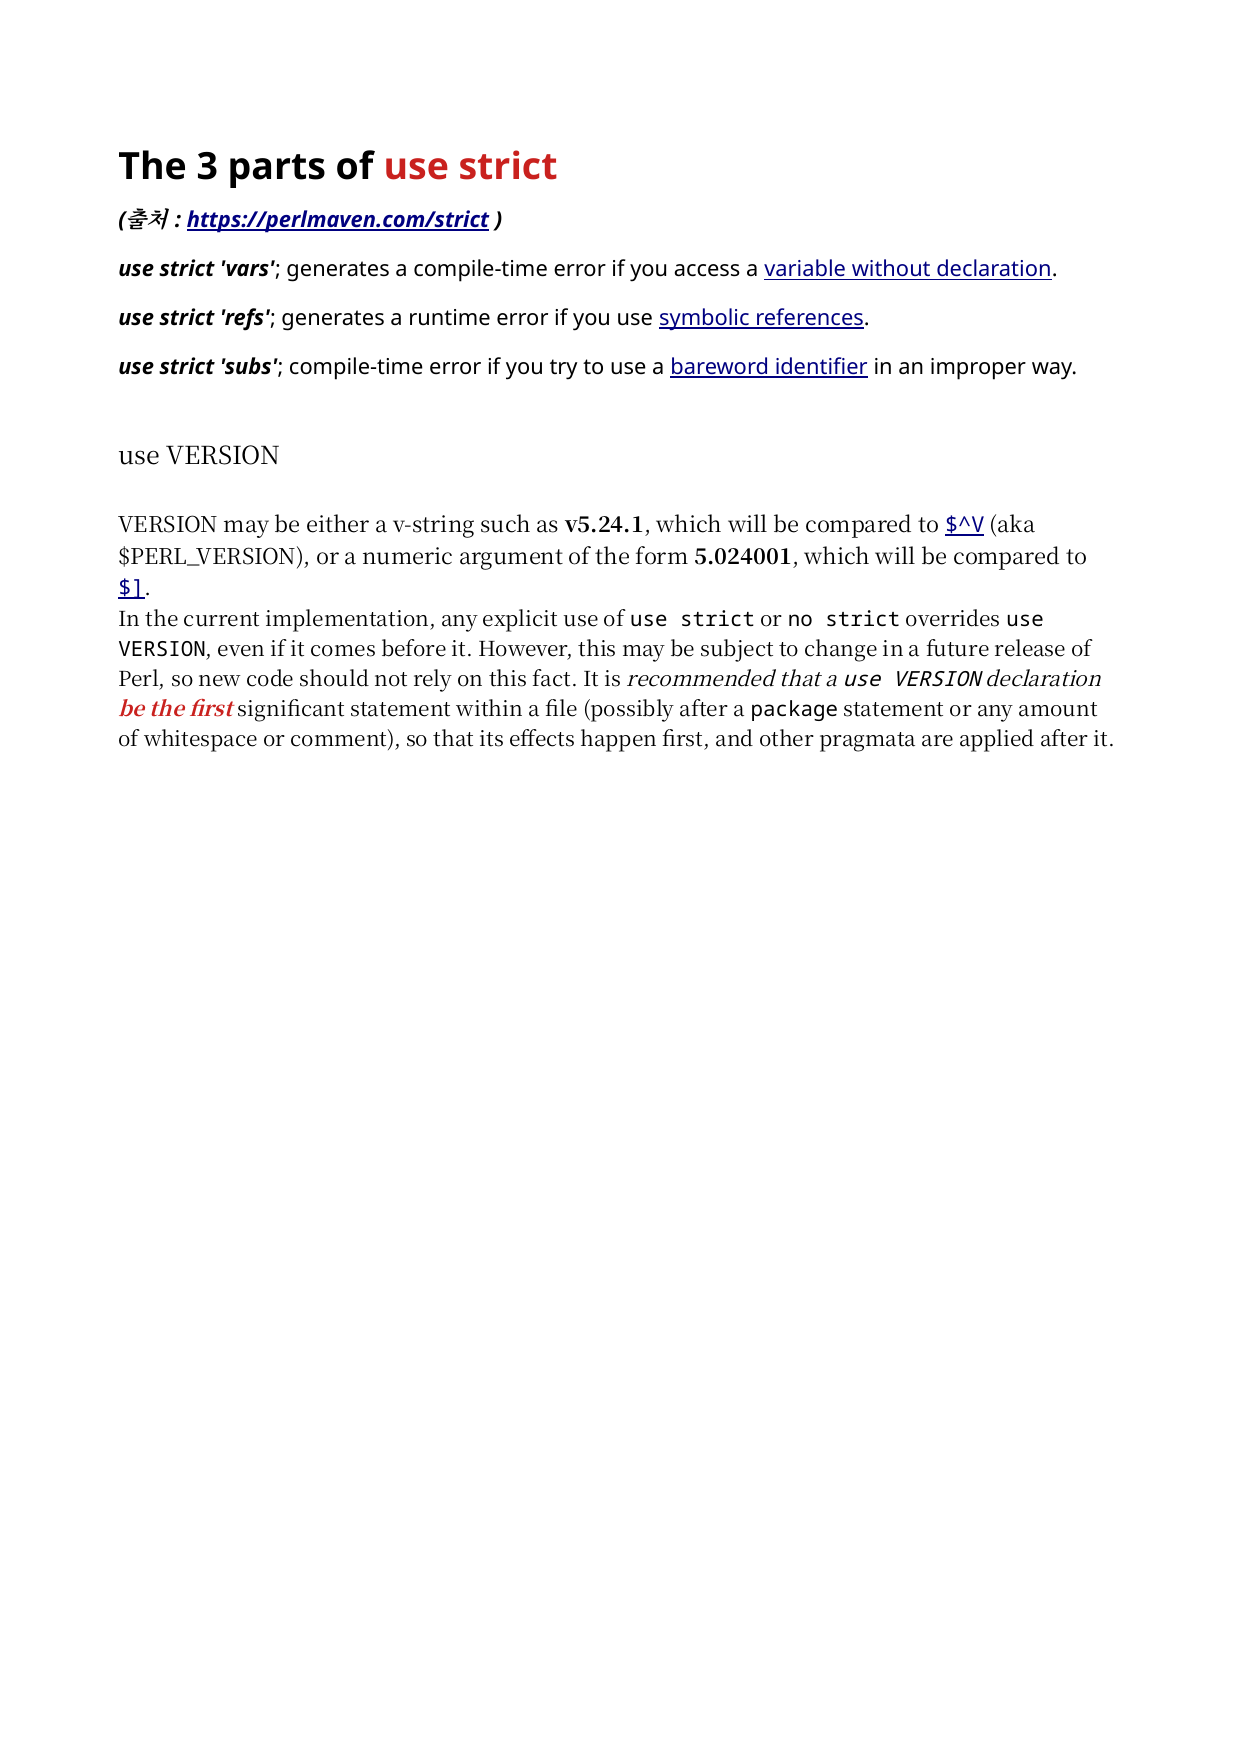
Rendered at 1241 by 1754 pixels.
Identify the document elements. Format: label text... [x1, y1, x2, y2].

text VERSION may be either a v-string such as v5.24.1, which will be compared to $^V (aka $PERL_VERSION), or a numeric argument of the form 5.024001, which will be compared to $]. [118, 507, 1122, 602]
text use strict 'subs'; compile-time error if you try to use a bareword identifier in an improper way. [118, 351, 1122, 381]
text use strict 'refs'; generates a runtime error if you use symbolic references. [118, 302, 1122, 332]
text (출처 : https://perlmaven.com/strict ) [118, 202, 1122, 234]
text use VERSION [118, 436, 1122, 471]
text In the current implementation, any explicit use of use strict or no strict overrides use VERSION, even if it comes before it. However, this may be subject to change in a future release of Perl, so new code should not rely on this fact. It is recommended that a use VERSION declaration be the first significant statement within a file (possibly after a package statement or any amount of whitespace or comment), so that its effects happen first, and other pragmata are applied after it. [118, 602, 1122, 752]
subtitle The 3 parts of use strict [118, 139, 1122, 190]
text use strict 'vars'; generates a compile-time error if you access a variable without declaration. [118, 253, 1122, 283]
